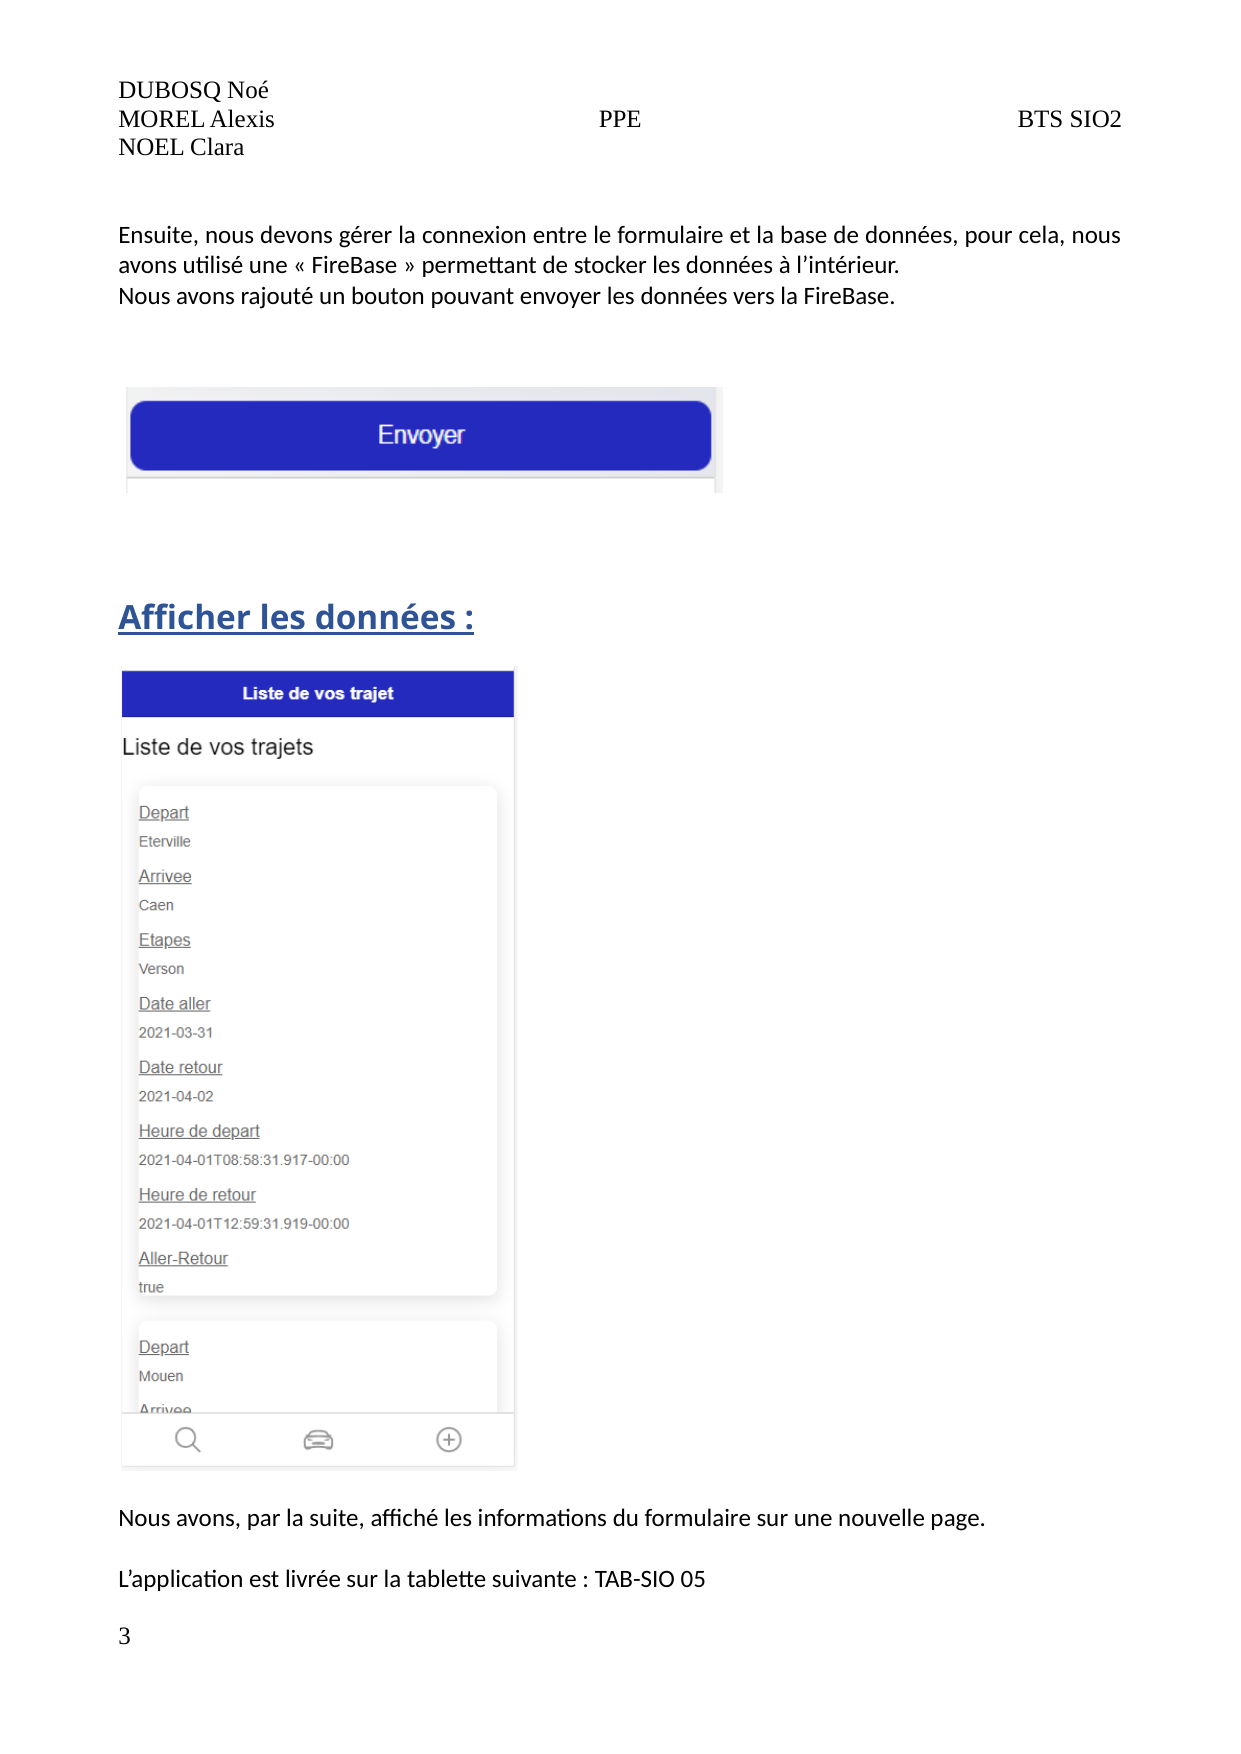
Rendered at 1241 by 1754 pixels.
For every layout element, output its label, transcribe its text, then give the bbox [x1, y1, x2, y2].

text Nous avons rajouté un bouton pouvant envoyer les données vers la FireBase. [118, 280, 1122, 310]
text L’application est livrée sur la tablette suivante : TAB-SIO 05 [118, 1563, 1122, 1593]
subtitle Afficher les données : [118, 594, 1122, 639]
text Nous avons, par la suite, affiché les informations du formulaire sur une nouvelle page. [118, 1502, 1122, 1532]
text Ensuite, nous devons gérer la connexion entre le formulaire et la base de données, pour cela, nous avons utilisé une « FireBase » permettant de stocker les données à l’intérieur. [118, 219, 1122, 280]
